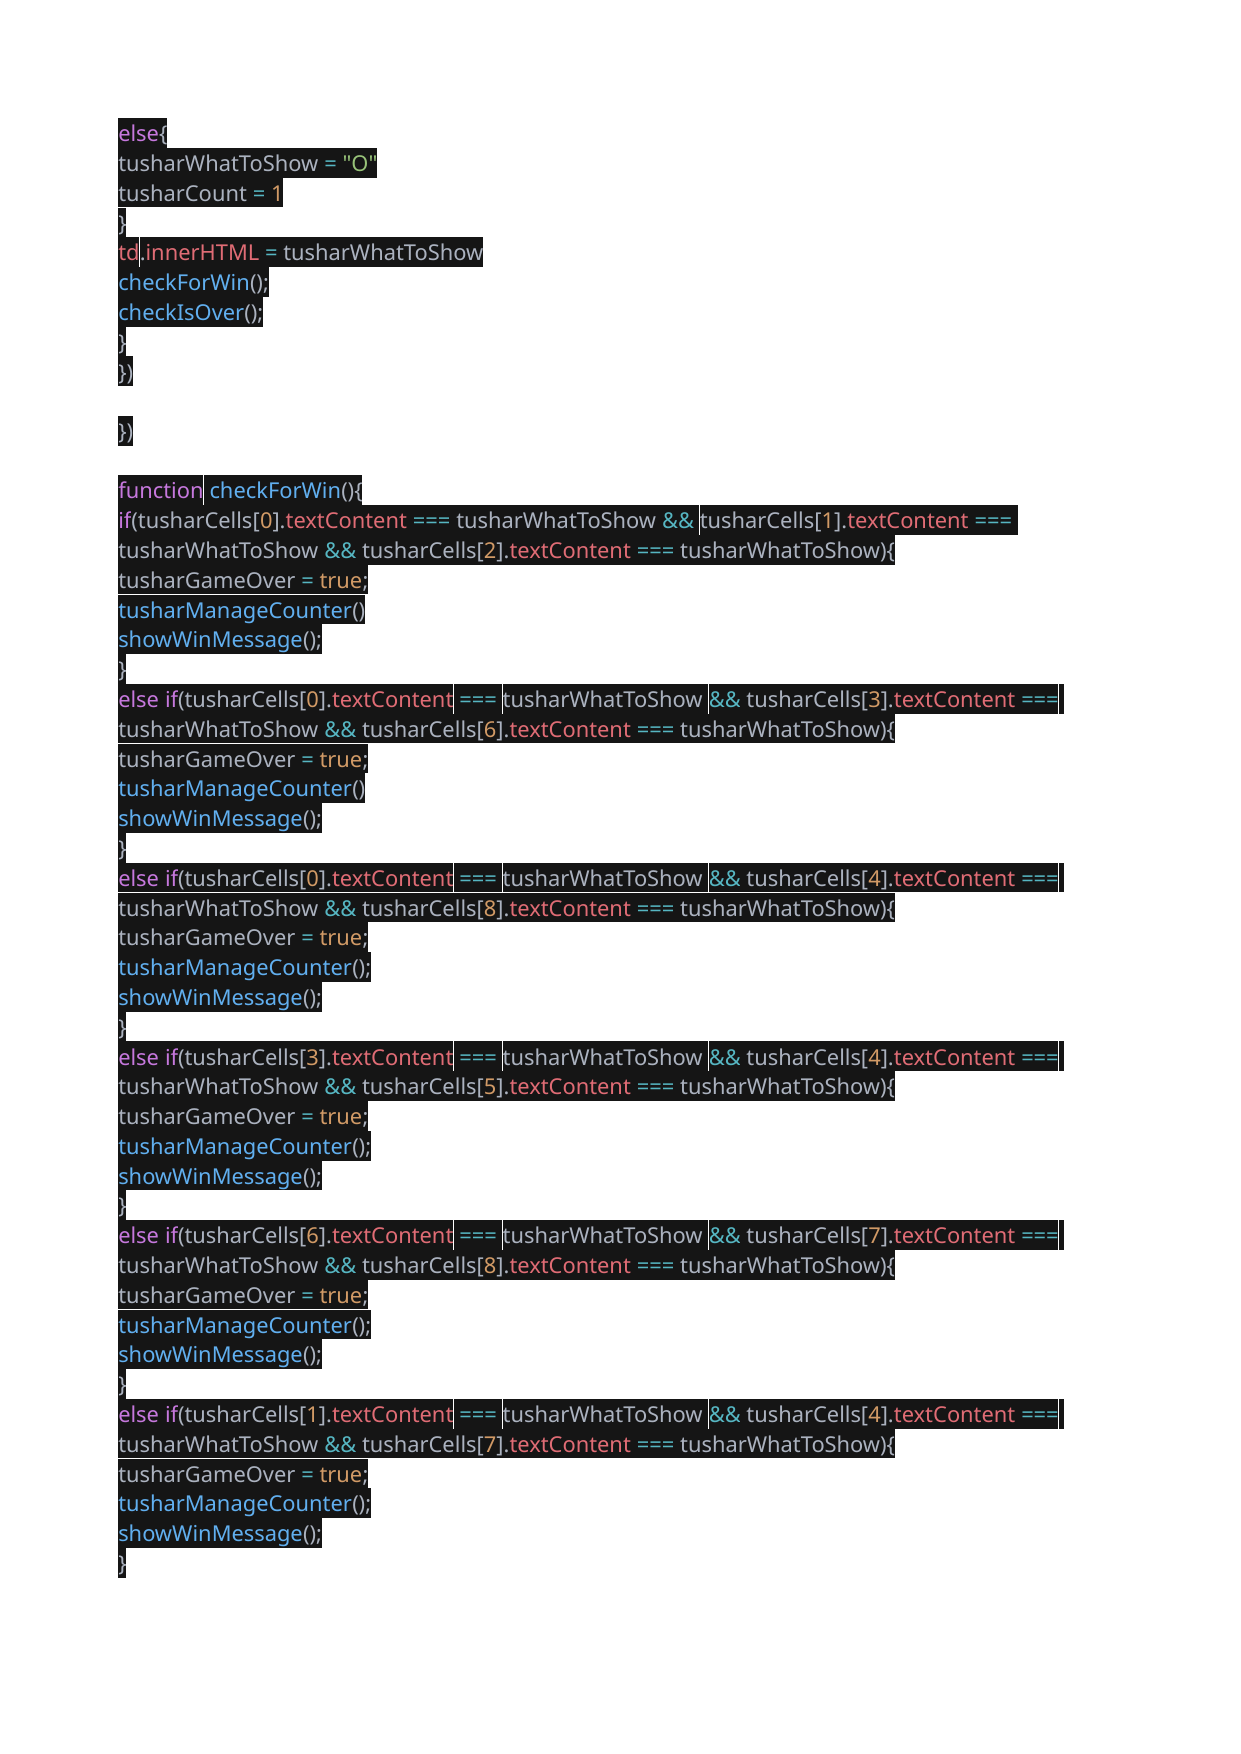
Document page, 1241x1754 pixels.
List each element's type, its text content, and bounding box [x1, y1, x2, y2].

text tusharManageCounter() [118, 594, 1122, 624]
text tusharManageCounter(); [118, 1488, 1122, 1518]
text checkForWin(); [118, 267, 1122, 297]
text } [118, 654, 1122, 684]
text tusharGameOver = true; [118, 743, 1122, 773]
text tusharManageCounter(); [118, 1131, 1122, 1161]
text showWinMessage(); [118, 1518, 1122, 1548]
text else if(tusharCells[6].textContent === tusharWhatToShow && tusharCells[7].textContent === tusharWhatToShow && tusharCells[8].textContent === tusharWhatToShow){ [118, 1220, 1122, 1280]
text showWinMessage(); [118, 1339, 1122, 1369]
text } [118, 1369, 1122, 1399]
text checkIsOver(); [118, 297, 1122, 327]
text else{ [118, 118, 1122, 148]
text tusharWhatToShow = "O" [118, 148, 1122, 178]
text } [118, 833, 1122, 863]
text showWinMessage(); [118, 803, 1122, 833]
text showWinMessage(); [118, 624, 1122, 654]
text if(tusharCells[0].textContent === tusharWhatToShow && tusharCells[1].textContent === tusharWhatToShow && tusharCells[2].textContent === tusharWhatToShow){ [118, 505, 1122, 565]
text tusharManageCounter(); [118, 1309, 1122, 1339]
text else if(tusharCells[1].textContent === tusharWhatToShow && tusharCells[4].textContent === tusharWhatToShow && tusharCells[7].textContent === tusharWhatToShow){ [118, 1399, 1122, 1458]
text } [118, 327, 1122, 356]
text tusharGameOver = true; [118, 1101, 1122, 1131]
text } [118, 207, 1122, 237]
text } [118, 1012, 1122, 1041]
text else if(tusharCells[0].textContent === tusharWhatToShow && tusharCells[3].textContent === tusharWhatToShow && tusharCells[6].textContent === tusharWhatToShow){ [118, 684, 1122, 743]
text }) [118, 356, 1122, 386]
text function checkForWin(){ [118, 475, 1122, 505]
text tusharGameOver = true; [118, 1458, 1122, 1488]
text td.innerHTML = tusharWhatToShow [118, 237, 1122, 267]
text }) [118, 416, 1122, 446]
text else if(tusharCells[0].textContent === tusharWhatToShow && tusharCells[4].textContent === tusharWhatToShow && tusharCells[8].textContent === tusharWhatToShow){ [118, 863, 1122, 922]
text showWinMessage(); [118, 982, 1122, 1012]
text tusharGameOver = true; [118, 1280, 1122, 1309]
text tusharGameOver = true; [118, 922, 1122, 952]
text tusharGameOver = true; [118, 565, 1122, 594]
text } [118, 1190, 1122, 1220]
text tusharManageCounter(); [118, 952, 1122, 982]
text } [118, 1548, 1122, 1578]
text showWinMessage(); [118, 1161, 1122, 1190]
text tusharCount = 1 [118, 178, 1122, 207]
text tusharManageCounter() [118, 773, 1122, 803]
text else if(tusharCells[3].textContent === tusharWhatToShow && tusharCells[4].textContent === tusharWhatToShow && tusharCells[5].textContent === tusharWhatToShow){ [118, 1041, 1122, 1101]
